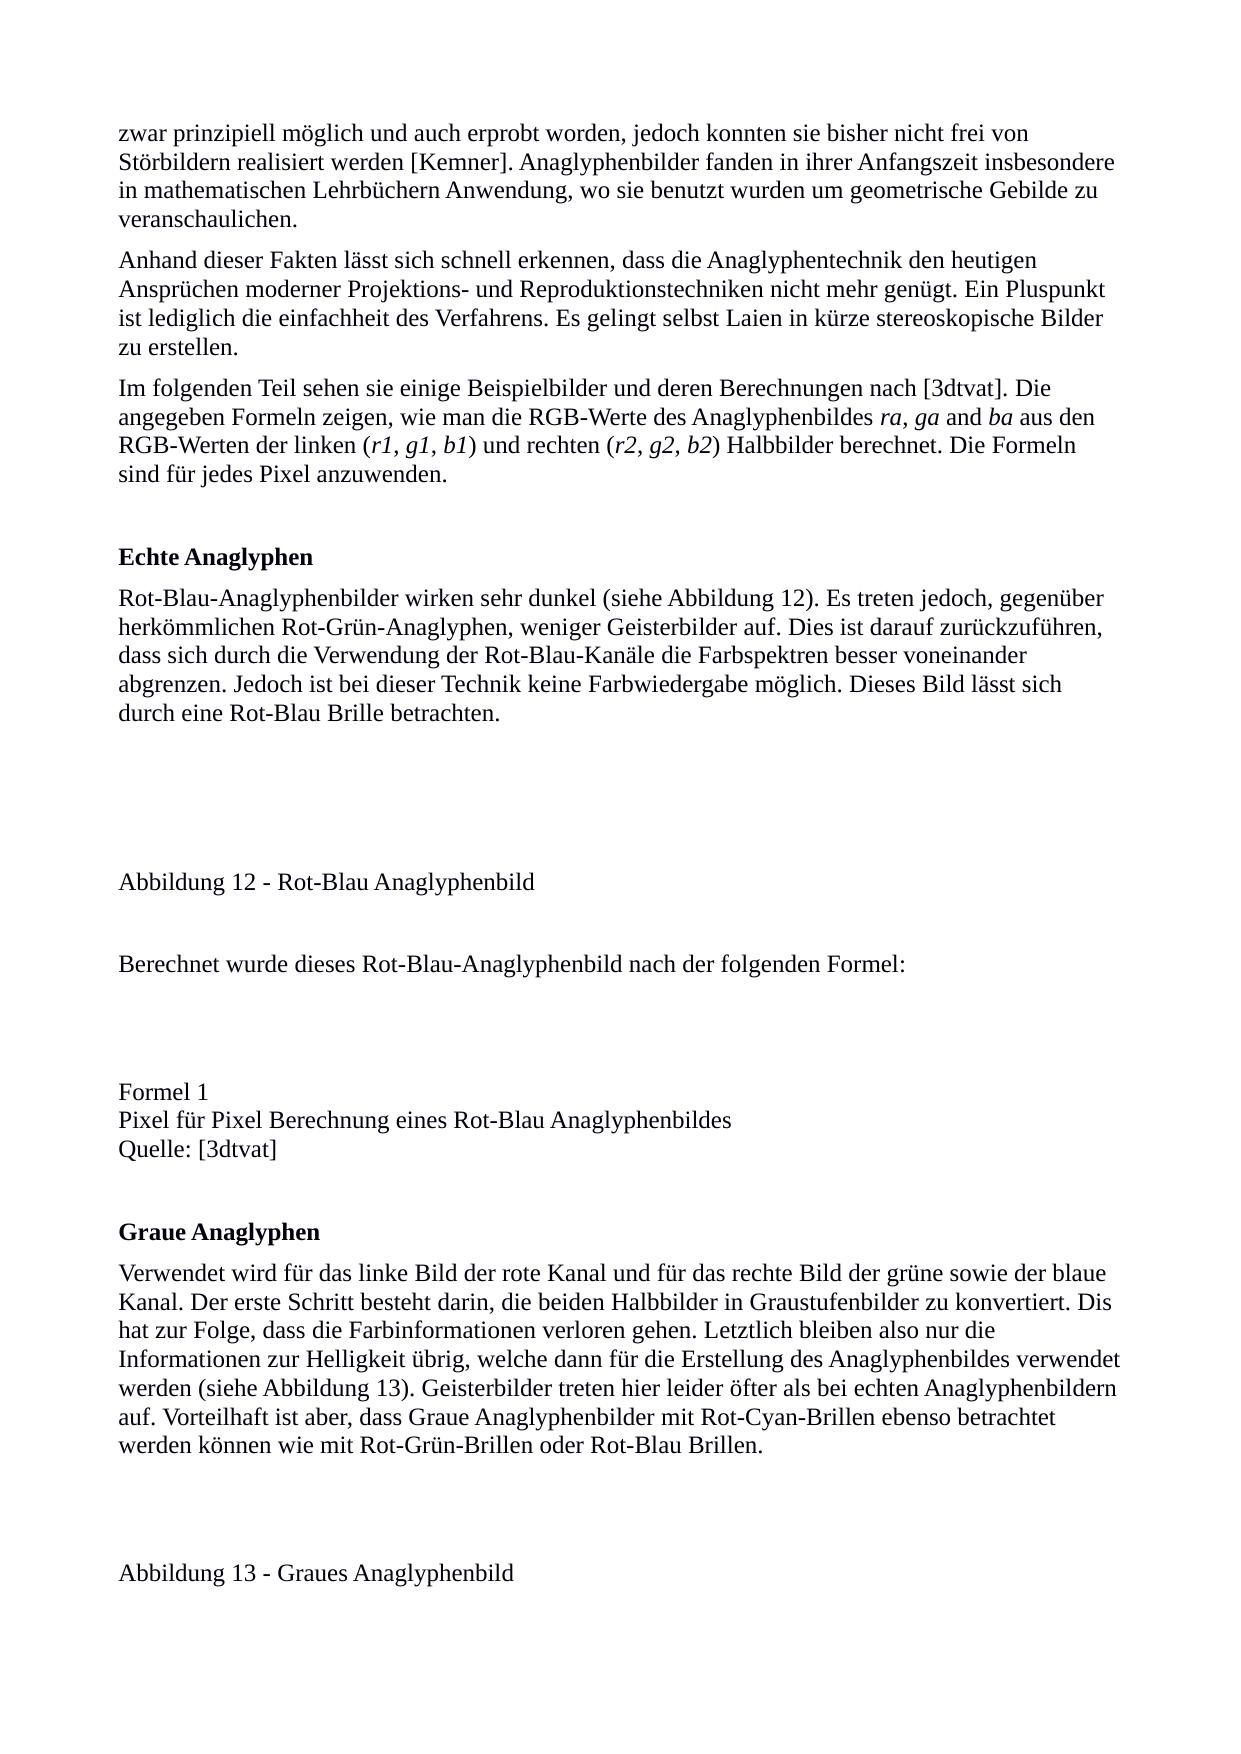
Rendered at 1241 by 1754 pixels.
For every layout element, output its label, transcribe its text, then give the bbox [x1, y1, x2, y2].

text Echte Anaglyphen [118, 542, 1122, 571]
text Verwendet wird für das linke Bild der rote Kanal und für das rechte Bild der grüne sowie der blaue Kanal. Der erste Schritt besteht darin, die beiden Halbbilder in Graustufenbilder zu konvertiert. Dis hat zur Folge, dass die Farbinformationen verloren gehen. Letztlich bleiben also nur die Informationen zur Helligkeit übrig, welche dann für die Erstellung des Anaglyphenbildes verwendet werden (siehe Abbildung 13). Geisterbilder treten hier leider öfter als bei echten Anaglyphenbildern auf. Vorteilhaft ist aber, dass Graue Anaglyphenbilder mit Rot-Cyan-Brillen ebenso betrachtet werden können wie mit Rot-Grün-Brillen oder Rot-Blau Brillen. [118, 1258, 1122, 1459]
text Abbildung 12 - Rot-Blau Anaglyphenbild [118, 867, 1122, 896]
text zwar prinzipiell möglich und auch erprobt worden, jedoch konnten sie bisher nicht frei von Störbildern realisiert werden [Kemner]. Anaglyphenbilder fanden in ihrer Anfangszeit insbesondere in mathematischen Lehrbüchern Anwendung, wo sie benutzt wurden um geometrische Gebilde zu veranschaulichen. [118, 118, 1122, 233]
text Rot-Blau-Anaglyphenbilder wirken sehr dunkel (siehe Abbildung 12). Es treten jedoch, gegenüber herkömmlichen Rot-Grün-Anaglyphen, weniger Geisterbilder auf. Dies ist darauf zurückzuführen, dass sich durch die Verwendung der Rot-Blau-Kanäle die Farbspektren besser voneinander abgrenzen. Jedoch ist bei dieser Technik keine Farbwiedergabe möglich. Dieses Bild lässt sich durch eine Rot-Blau Brille betrachten. [118, 583, 1122, 727]
text Abbildung 13 - Graues Anaglyphenbild [118, 1558, 1122, 1587]
text Graue Anaglyphen [118, 1217, 1122, 1246]
text Anhand dieser Fakten lässt sich schnell erkennen, dass die Anaglyphentechnik den heutigen Ansprüchen moderner Projektions- und Reproduktionstechniken nicht mehr genügt. Ein Pluspunkt ist lediglich die einfachheit des Verfahrens. Es gelingt selbst Laien in kürze stereoskopische Bilder zu erstellen. [118, 246, 1122, 361]
text Im folgenden Teil sehen sie einige Beispielbilder und deren Berechnungen nach [3dtvat]. Die angegeben Formeln zeigen, wie man die RGB-Werte des Anaglyphenbildes ra, ga and ba aus den RGB-Werten der linken (r1, g1, b1) und rechten (r2, g2, b2) Halbbilder berechnet. Die Formeln sind für jedes Pixel anzuwenden. [118, 373, 1122, 488]
text Berechnet wurde dieses Rot-Blau-Anaglyphenbild nach der folgenden Formel: [118, 949, 1122, 978]
text Formel 1 Pixel für Pixel Berechnung eines Rot-Blau Anaglyphenbildes Quelle: [3dtvat] [118, 1077, 1122, 1163]
